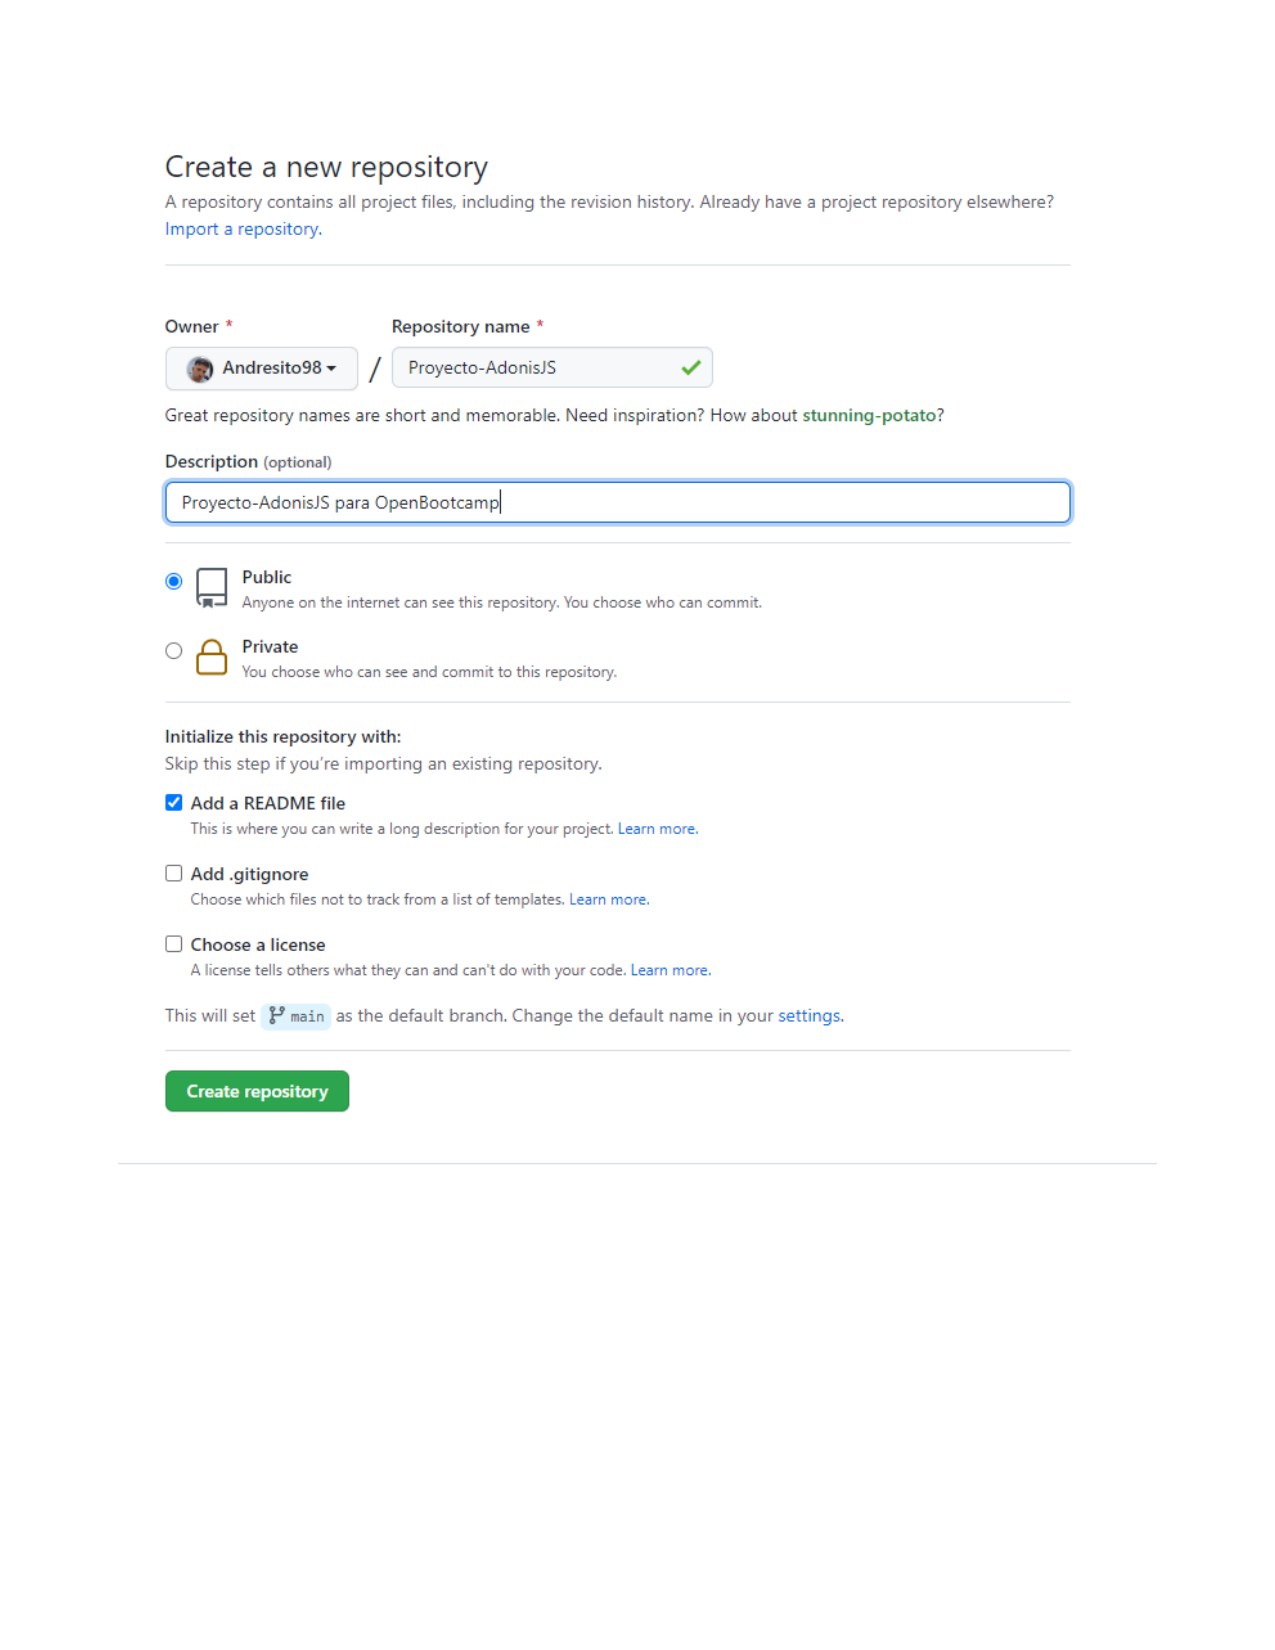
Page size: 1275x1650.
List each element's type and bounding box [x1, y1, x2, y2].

picture [118, 118, 1157, 1167]
